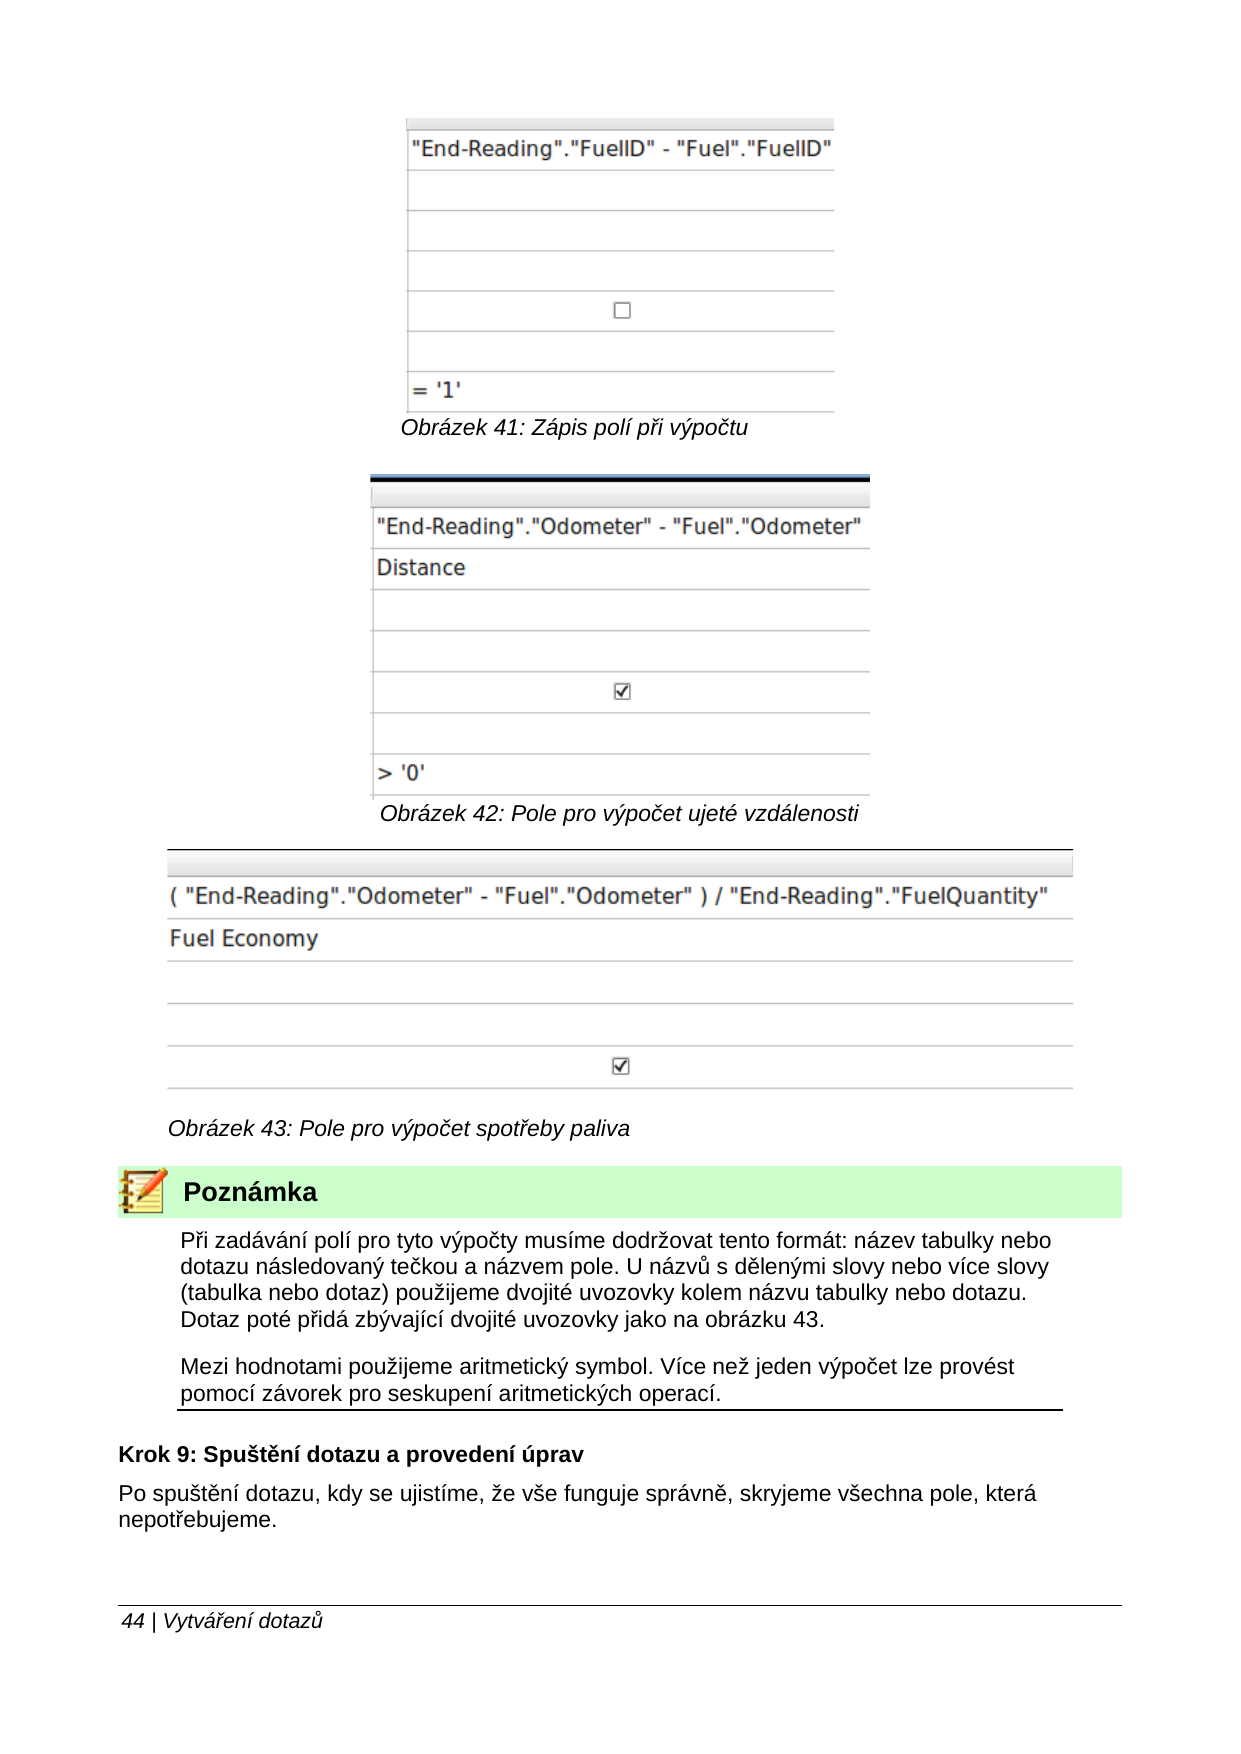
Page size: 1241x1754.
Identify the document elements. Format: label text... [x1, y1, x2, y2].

text Po spuštění dotazu, kdy se ujistíme, že vše funguje správně, skryjeme všechna pole, která nepotřebujeme. [118, 1480, 1122, 1532]
text Obrázek 41: Zápis polí při výpočtu [400, 118, 840, 440]
picture [119, 1166, 170, 1217]
text Obrázek 43: Pole pro výpočet spotřeby paliva [168, 1116, 1073, 1142]
text Obrázek 42: Pole pro výpočet ujeté vzdálenosti [355, 475, 885, 826]
picture [167, 849, 1074, 1116]
text Mezi hodnotami použijeme aritmetický symbol. Více než jeden výpočet lze provést pomocí závorek pro seskupení aritmetických operací. [177, 1350, 1063, 1409]
text Krok 9: Spuštění dotazu a provedení úprav [118, 1441, 1122, 1467]
subtitle Poznámka [118, 1166, 1122, 1218]
picture [370, 474, 870, 800]
text Při zadávání polí pro tyto výpočty musíme dodržovat tento formát: název tabulky nebo dotazu následovaný tečkou a názvem pole. U názvů s dělenými slovy nebo více slovy (tabulka nebo dotaz) použijeme dvojité uvozovky kolem názvu tabulky nebo dotazu. Dotaz poté přidá zbývající dvojité uvozovky jako na obrázku 43. [177, 1224, 1063, 1332]
picture [406, 118, 835, 414]
